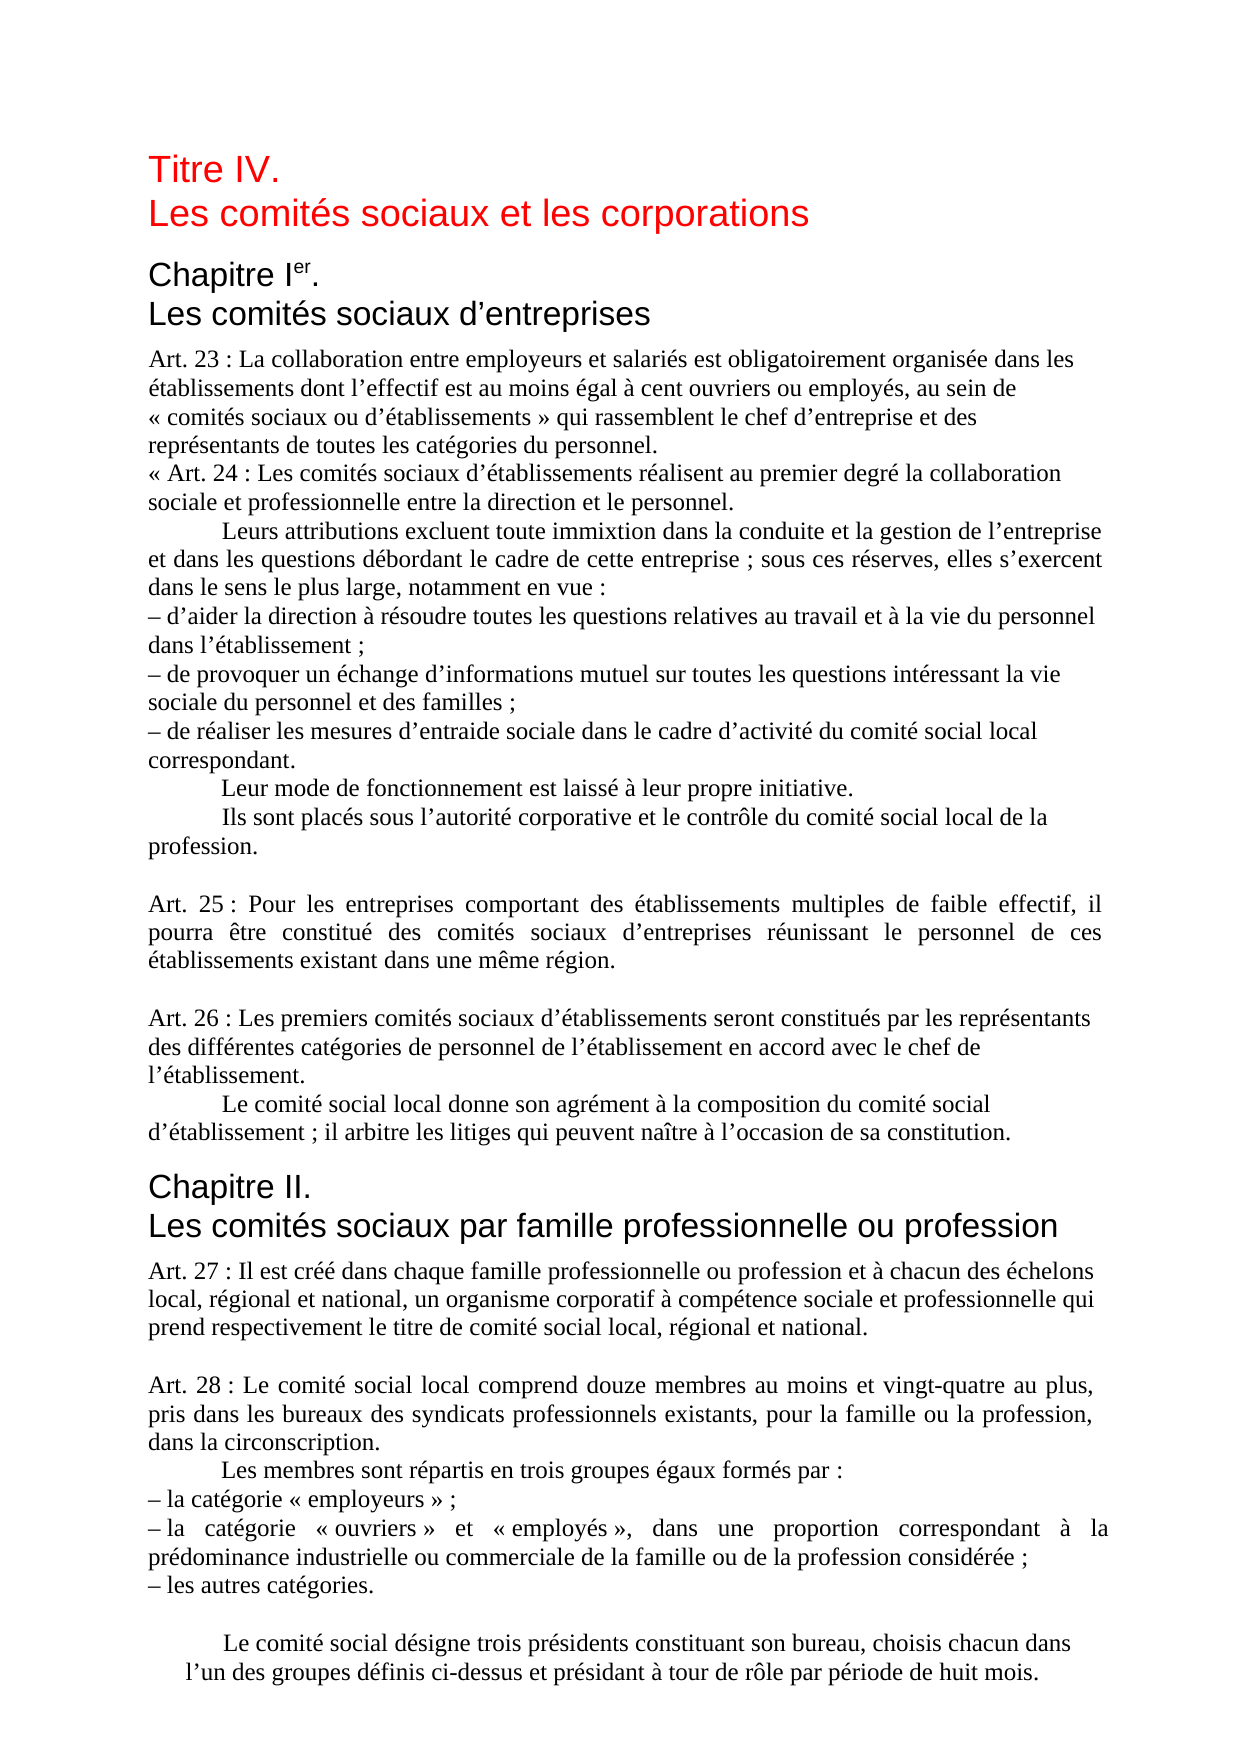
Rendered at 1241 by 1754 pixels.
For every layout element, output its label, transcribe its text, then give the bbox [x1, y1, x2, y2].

list Art. 24 : Les comités sociaux d’établissements réalisent au premier degré la collaboration sociale et professionnelle entre la direction et le personnel. [148, 459, 1109, 515]
text Leurs attributions excluent toute immixtion dans la conduite et la gestion de l’entreprise et dans les questions débordant le cadre de cette entreprise ; sous ces réserves, elles s’exercent dans le sens le plus large, notamment en vue : [148, 517, 1103, 601]
list – les autres catégories. [148, 1571, 1109, 1599]
text Art. 25 : Pour les entreprises comportant des établissements multiples de faible effectif, il pourra être constitué des comités sociaux d’entreprises réunissant le personnel de ces établissements existant dans une même région. [148, 890, 1103, 974]
text Le comité social désigne trois présidents constituant son bureau, choisis chacun dans l’un des groupes définis ci-dessus et présidant à tour de rôle par période de huit mois. [185, 1629, 1094, 1685]
text Art. 28 : Le comité social local comprend douze membres au moins et vingt-quatre au plus, pris dans les bureaux des syndicats professionnels existants, pour la famille ou la profession, dans la circonscription. [148, 1371, 1094, 1456]
list – la catégorie « employeurs » ; [148, 1484, 1109, 1513]
text Leur mode de fonctionnement est laissé à leur propre initiative. [221, 773, 1109, 802]
subtitle Chapitre Ier. Les comités sociaux d’entreprises [148, 255, 1109, 332]
text Art. 26 : Les premiers comités sociaux d’établissements seront constitués par les représentants des différentes catégories de personnel de l’établissement en accord avec le chef de l’établissement. [148, 1004, 1109, 1089]
list – de provoquer un échange d’informations mutuel sur toutes les questions intéressant la vie sociale du personnel et des familles ; [148, 660, 1109, 716]
list – la catégorie « ouvriers » et « employés », dans une proportion correspondant à la prédominance industrielle ou commerciale de la famille ou de la profession considérée ; [148, 1514, 1109, 1571]
subtitle Chapitre II. Les comités sociaux par famille professionnelle ou profession [148, 1167, 1109, 1244]
text Art. 27 : Il est créé dans chaque famille professionnelle ou profession et à chacun des échelons local, régional et national, un organisme corporatif à compétence sociale et professionnelle qui prend respectivement le titre de comité social local, régional et national. [148, 1257, 1096, 1341]
list – de réaliser les mesures d’entraide sociale dans le cadre d’activité du comité social local correspondant. [148, 717, 1109, 773]
subtitle Titre IV. Les comités sociaux et les corporations [148, 147, 1109, 234]
text Ils sont placés sous l’autorité corporative et le contrôle du comité social local de la profession. [148, 803, 1096, 860]
list comités sociaux ou d’établissements » qui rassemblent le chef d’entreprise et des représentants de toutes les catégories du personnel. [148, 403, 1109, 459]
text Les membres sont répartis en trois groupes égaux formés par : [221, 1456, 1109, 1484]
text Le comité social local donne son agrément à la composition du comité social d’établissement ; il arbitre les litiges qui peuvent naître à l’occasion de sa constitution. [148, 1090, 1103, 1146]
list – d’aider la direction à résoudre toutes les questions relatives au travail et à la vie du personnel dans l’établissement ; [148, 602, 1109, 658]
text Art. 23 : La collaboration entre employeurs et salariés est obligatoirement organisée dans les établissements dont l’effectif est au moins égal à cent ouvriers ou employés, au sein de [148, 345, 1105, 401]
